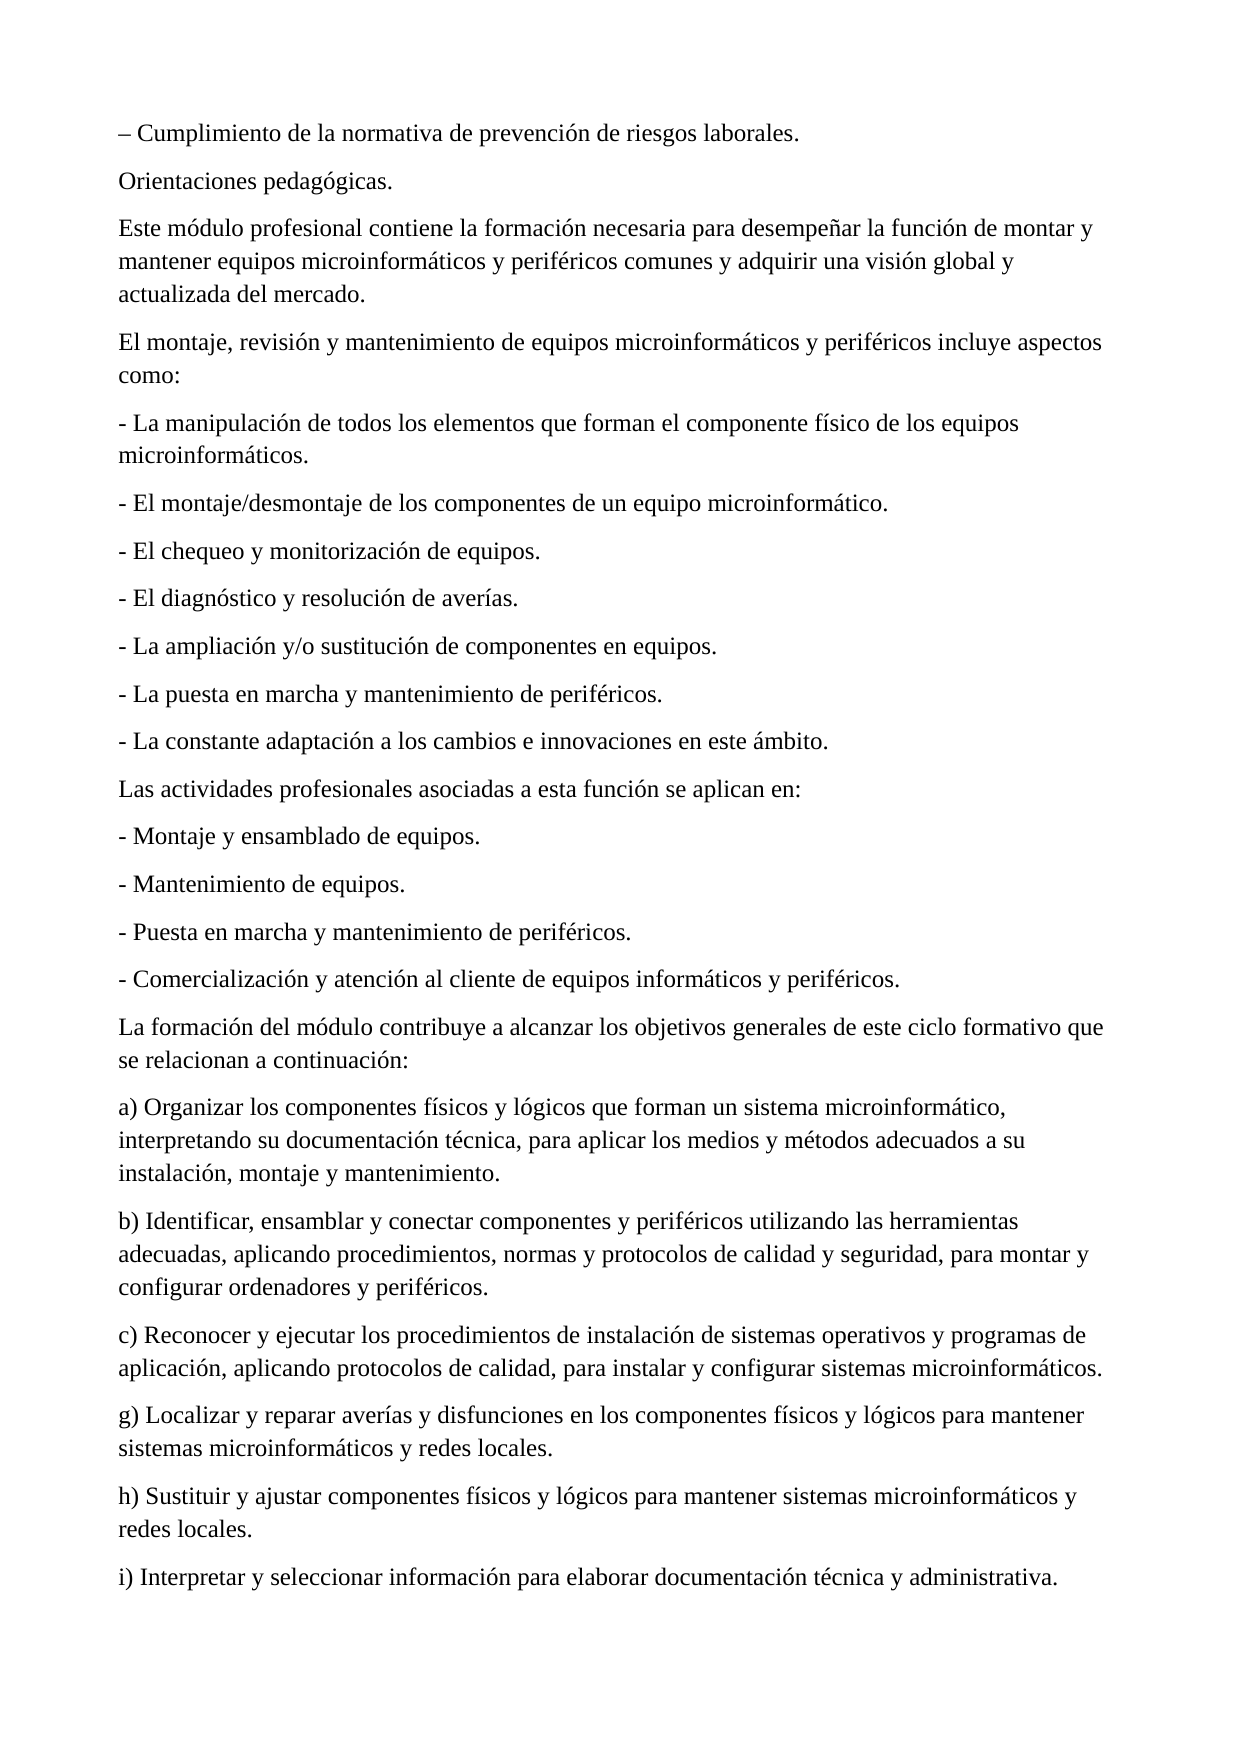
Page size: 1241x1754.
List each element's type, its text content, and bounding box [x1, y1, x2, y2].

text - Montaje y ensamblado de equipos. [118, 821, 1122, 850]
text El montaje, revisión y mantenimiento de equipos microinformáticos y periféricos incluye aspectos como: [118, 327, 1122, 389]
text Las actividades profesionales asociadas a esta función se aplican en: [118, 774, 1122, 803]
text - El chequeo y monitorización de equipos. [118, 536, 1122, 564]
text Orientaciones pedagógicas. [118, 166, 1122, 194]
text Este módulo profesional contiene la formación necesaria para desempeñar la función de montar y mantener equipos microinformáticos y periféricos comunes y adquirir una visión global y actualizada del mercado. [118, 213, 1122, 308]
text - Puesta en marcha y mantenimiento de periféricos. [118, 917, 1122, 945]
text - Mantenimiento de equipos. [118, 869, 1122, 898]
text La formación del módulo contribuye a alcanzar los objetivos generales de este ciclo formativo que se relacionan a continuación: [118, 1012, 1122, 1074]
text - Comercialización y atención al cliente de equipos informáticos y periféricos. [118, 964, 1122, 993]
text - La ampliación y/o sustitución de componentes en equipos. [118, 631, 1122, 660]
text - El montaje/desmontaje de los componentes de un equipo microinformático. [118, 488, 1122, 517]
text - El diagnóstico y resolución de averías. [118, 583, 1122, 612]
text a) Organizar los componentes físicos y lógicos que forman un sistema microinformático, interpretando su documentación técnica, para aplicar los medios y métodos adecuados a su instalación, montaje y mantenimiento. [118, 1092, 1122, 1187]
text - La puesta en marcha y mantenimiento de periféricos. [118, 679, 1122, 707]
text - La constante adaptación a los cambios e innovaciones en este ámbito. [118, 726, 1122, 755]
text g) Localizar y reparar averías y disfunciones en los componentes físicos y lógicos para mantener sistemas microinformáticos y redes locales. [118, 1400, 1122, 1462]
text c) Reconocer y ejecutar los procedimientos de instalación de sistemas operativos y programas de aplicación, aplicando protocolos de calidad, para instalar y configurar sistemas microinformáticos. [118, 1320, 1122, 1382]
text – Cumplimiento de la normativa de prevención de riesgos laborales. [118, 118, 1122, 147]
text i) Interpretar y seleccionar información para elaborar documentación técnica y administrativa. [118, 1562, 1122, 1590]
text h) Sustituir y ajustar componentes físicos y lógicos para mantener sistemas microinformáticos y redes locales. [118, 1481, 1122, 1543]
text - La manipulación de todos los elementos que forman el componente físico de los equipos microinformáticos. [118, 408, 1122, 469]
text b) Identificar, ensamblar y conectar componentes y periféricos utilizando las herramientas adecuadas, aplicando procedimientos, normas y protocolos de calidad y seguridad, para montar y configurar ordenadores y periféricos. [118, 1206, 1122, 1301]
